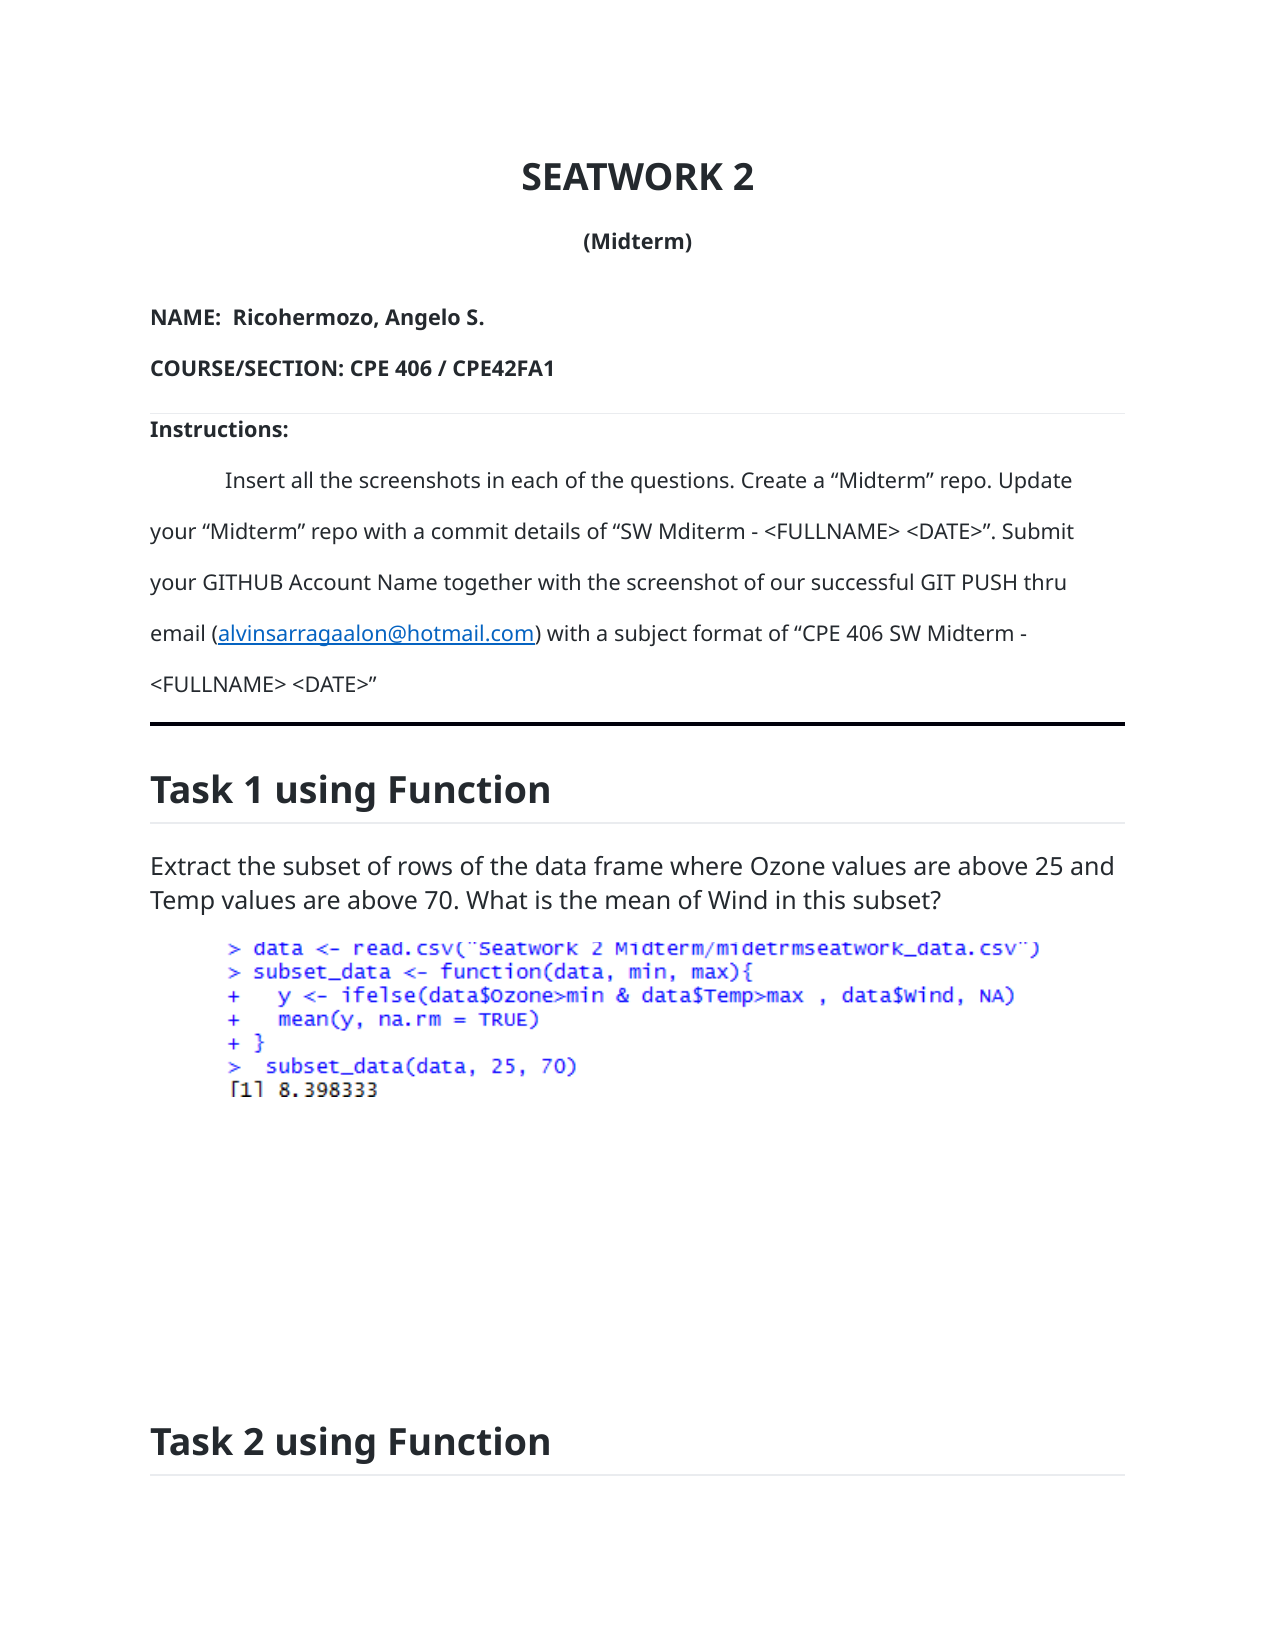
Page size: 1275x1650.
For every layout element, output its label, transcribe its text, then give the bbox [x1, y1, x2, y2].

subtitle Instructions: [150, 414, 1125, 465]
subtitle Task 1 using Function [150, 763, 1125, 822]
subtitle Task 2 using Function [150, 1415, 1125, 1474]
subtitle (Midterm) [150, 226, 1125, 277]
subtitle NAME: Ricohermozo, Angelo S. [150, 302, 1125, 353]
picture [219, 942, 1056, 1097]
text Extract the subset of rows of the data frame where Ozone values are above 25 and Temp values are above 70. What is the mean of Wind in this subset? [150, 849, 1125, 917]
subtitle COURSE/SECTION: CPE 406 / CPE42FA1 [150, 353, 1125, 413]
subtitle SEATWORK 2 [150, 150, 1125, 201]
subtitle Insert all the screenshots in each of the questions. Create a “Midterm” repo. Update your “Midterm” repo with a commit details of “SW Mditerm - <FULLNAME> <DATE>”. Submit your GITHUB Account Name together with the screenshot of our successful GIT PUSH thru email (alvinsarragaalon@hotmail.com) with a subject format of “CPE 406 SW Midterm - <FULLNAME> <DATE>” [150, 465, 1125, 722]
